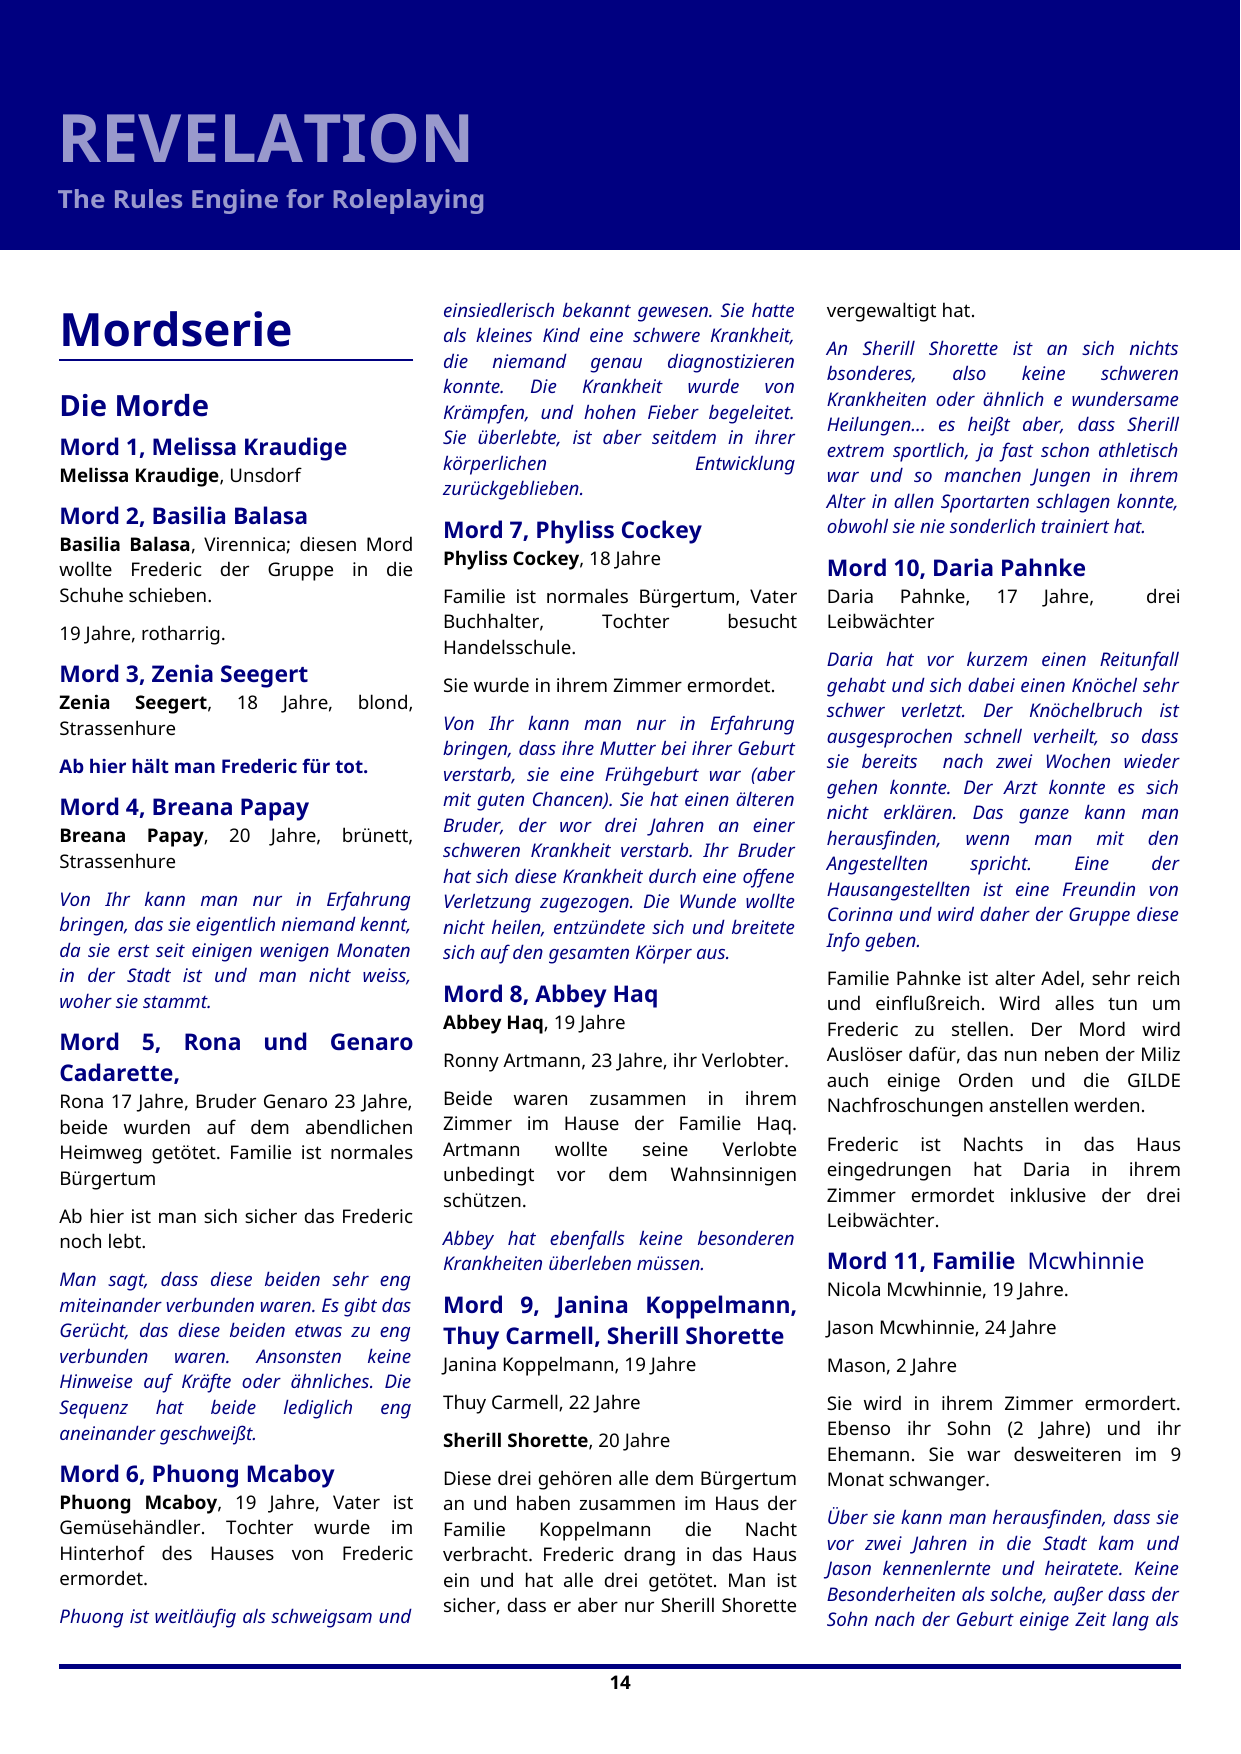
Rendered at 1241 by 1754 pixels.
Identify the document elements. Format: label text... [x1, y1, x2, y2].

text Basilia Balasa, Virennica; diesen Mord wollte Frederic der Gruppe in die Schuhe schieben. [59, 531, 413, 608]
text vergewaltigt hat. [827, 297, 1181, 322]
text Breana Papay, 20 Jahre, brünett, Strassenhure [59, 822, 413, 873]
text Rona 17 Jahre, Bruder Genaro 23 Jahre, beide wurden auf dem abendlichen Heimweg getötet. Familie ist normales Bürgertum [59, 1088, 413, 1191]
text Man sagt, dass diese beiden sehr eng miteinander verbunden waren. Es gibt das Gerücht, das diese beiden etwas zu eng verbunden waren. Ansonsten keine Hinweise auf Kräfte oder ähnliches. Die Sequenz hat beide lediglich eng aneinander geschweißt. [59, 1267, 413, 1445]
text Abbey hat ebenfalls keine besonderen Krankheiten überleben müssen. [443, 1225, 797, 1276]
text Jason Mcwhinnie, 24 Jahre [827, 1314, 1181, 1339]
text Daria hat vor kurzem einen Reitunfall gehabt und sich dabei einen Knöchel sehr schwer verletzt. Der Knöchelbruch ist ausgesprochen schnell verheilt, so dass sie bereits nach zwei Wochen wieder gehen konnte. Der Arzt konnte es sich nicht erklären. Das ganze kann man herausfinden, wenn man mit den Angestellten spricht. Eine der Hausangestellten ist eine Freundin von Corinna und wird daher der Gruppe diese Info geben. [827, 646, 1181, 953]
text Ab hier ist man sich sicher das Frederic noch lebt. [59, 1203, 413, 1254]
text Nicola Mcwhinnie, 19 Jahre. [827, 1276, 1181, 1301]
text Von Ihr kann man nur in Erfahrung bringen, dass ihre Mutter bei ihrer Geburt verstarb, sie eine Frühgeburt war (aber mit guten Chancen). Sie hat einen älteren Bruder, der wor drei Jahren an einer schweren Krankheit verstarb. Ihr Bruder hat sich diese Krankheit durch eine offene Verletzung zugezogen. Die Wunde wollte nicht heilen, entzündete sich und breitete sich auf den gesamten Körper aus. [443, 710, 797, 965]
text Phuong ist weitläufig als schweigsam und [59, 1604, 413, 1629]
subtitle Mord 8, Abbey Haq [443, 978, 797, 1009]
text Sie wird in ihrem Zimmer ermordert. Ebenso ihr Sohn (2 Jahre) und ihr Ehemann. Sie war desweiteren im 9 Monat schwanger. [827, 1390, 1181, 1492]
text Familie Pahnke ist alter Adel, sehr reich und einflußreich. Wird alles tun um Frederic zu stellen. Der Mord wird Auslöser dafür, das nun neben der Miliz auch einige Orden und die GILDE Nachfroschungen anstellen werden. [827, 965, 1181, 1118]
subtitle Mord 11, Familie Mcwhinnie [827, 1245, 1181, 1276]
text Diese drei gehören alle dem Bürgertum an und haben zusammen im Haus der Familie Koppelmann die Nacht verbracht. Frederic drang in das Haus ein und hat alle drei getötet. Man ist sicher, dass er aber nur Sherill Shorette [443, 1465, 797, 1618]
text einsiedlerisch bekannt gewesen. Sie hatte als kleines Kind eine schwere Krankheit, die niemand genau diagnostizieren konnte. Die Krankheit wurde von Krämpfen, und hohen Fieber begeleitet. Sie überlebte, ist aber seitdem in ihrer körperlichen Entwicklung zurückgeblieben. [443, 297, 797, 501]
text Melissa Kraudige, Unsdorf [59, 462, 413, 487]
text Von Ihr kann man nur in Erfahrung bringen, das sie eigentlich niemand kennt, da sie erst seit einigen wenigen Monaten in der Stadt ist und man nicht weiss, woher sie stammt. [59, 886, 413, 1013]
text Familie ist normales Bürgertum, Vater Buchhalter, Tochter besucht Handelsschule. [443, 583, 797, 659]
text 19 Jahre, rotharrig. [59, 620, 413, 646]
subtitle Die Morde [59, 385, 413, 425]
subtitle Mord 2, Basilia Balasa [59, 500, 413, 531]
subtitle Mord 7, Phyliss Cockey [443, 514, 797, 545]
subtitle Mord 5, Rona und Genaro Cadarette, [59, 1026, 413, 1088]
text Ronny Artmann, 23 Jahre, ihr Verlobter. [443, 1047, 797, 1072]
text Sie wurde in ihrem Zimmer ermordet. [443, 672, 797, 697]
subtitle Mordserie [59, 297, 413, 359]
subtitle Mord 9, Janina Koppelmann, Thuy Carmell, Sherill Shorette [443, 1289, 797, 1351]
text Sherill Shorette, 20 Jahre [443, 1427, 797, 1453]
text Thuy Carmell, 22 Jahre [443, 1389, 797, 1415]
subtitle Mord 4, Breana Papay [59, 791, 413, 822]
text An Sherill Shorette ist an sich nichts bsonderes, also keine schweren Krankheiten oder ähnlich e wundersame Heilungen... es heißt aber, dass Sherill extrem sportlich, ja fast schon athletisch war und so manchen Jungen in ihrem Alter in allen Sportarten schlagen konnte, obwohl sie nie sonderlich trainiert hat. [827, 335, 1181, 539]
text Zenia Seegert, 18 Jahre, blond, Strassenhure [59, 689, 413, 741]
text Phyliss Cockey, 18 Jahre [443, 545, 797, 570]
text Frederic ist Nachts in das Haus eingedrungen hat Daria in ihrem Zimmer ermordet inklusive der drei Leibwächter. [827, 1131, 1181, 1233]
subtitle Mord 6, Phuong Mcaboy [59, 1458, 413, 1489]
text Mason, 2 Jahre [827, 1352, 1181, 1377]
subtitle Mord 1, Melissa Kraudige [59, 431, 413, 462]
text Beide waren zusammen in ihrem Zimmer im Hause der Familie Haq. Artmann wollte seine Verlobte unbedingt vor dem Wahnsinnigen schützen. [443, 1085, 797, 1213]
subtitle Mord 10, Daria Pahnke [827, 552, 1181, 583]
text Janina Koppelmann, 19 Jahre [443, 1351, 797, 1377]
text Abbey Haq, 19 Jahre [443, 1009, 797, 1034]
text Ab hier hält man Frederic für tot. [59, 753, 413, 779]
text Daria Pahnke, 17 Jahre, drei Leibwächter [827, 583, 1181, 634]
text Über sie kann man herausfinden, dass sie vor zwei Jahren in die Stadt kam und Jason kennenlernte und heiratete. Keine Besonderheiten als solche, außer dass der Sohn nach der Geburt einige Zeit lang als [827, 1504, 1181, 1632]
text Phuong Mcaboy, 19 Jahre, Vater ist Gemüsehändler. Tochter wurde im Hinterhof des Hauses von Frederic ermordet. [59, 1489, 413, 1591]
subtitle Mord 3, Zenia Seegert [59, 658, 413, 689]
